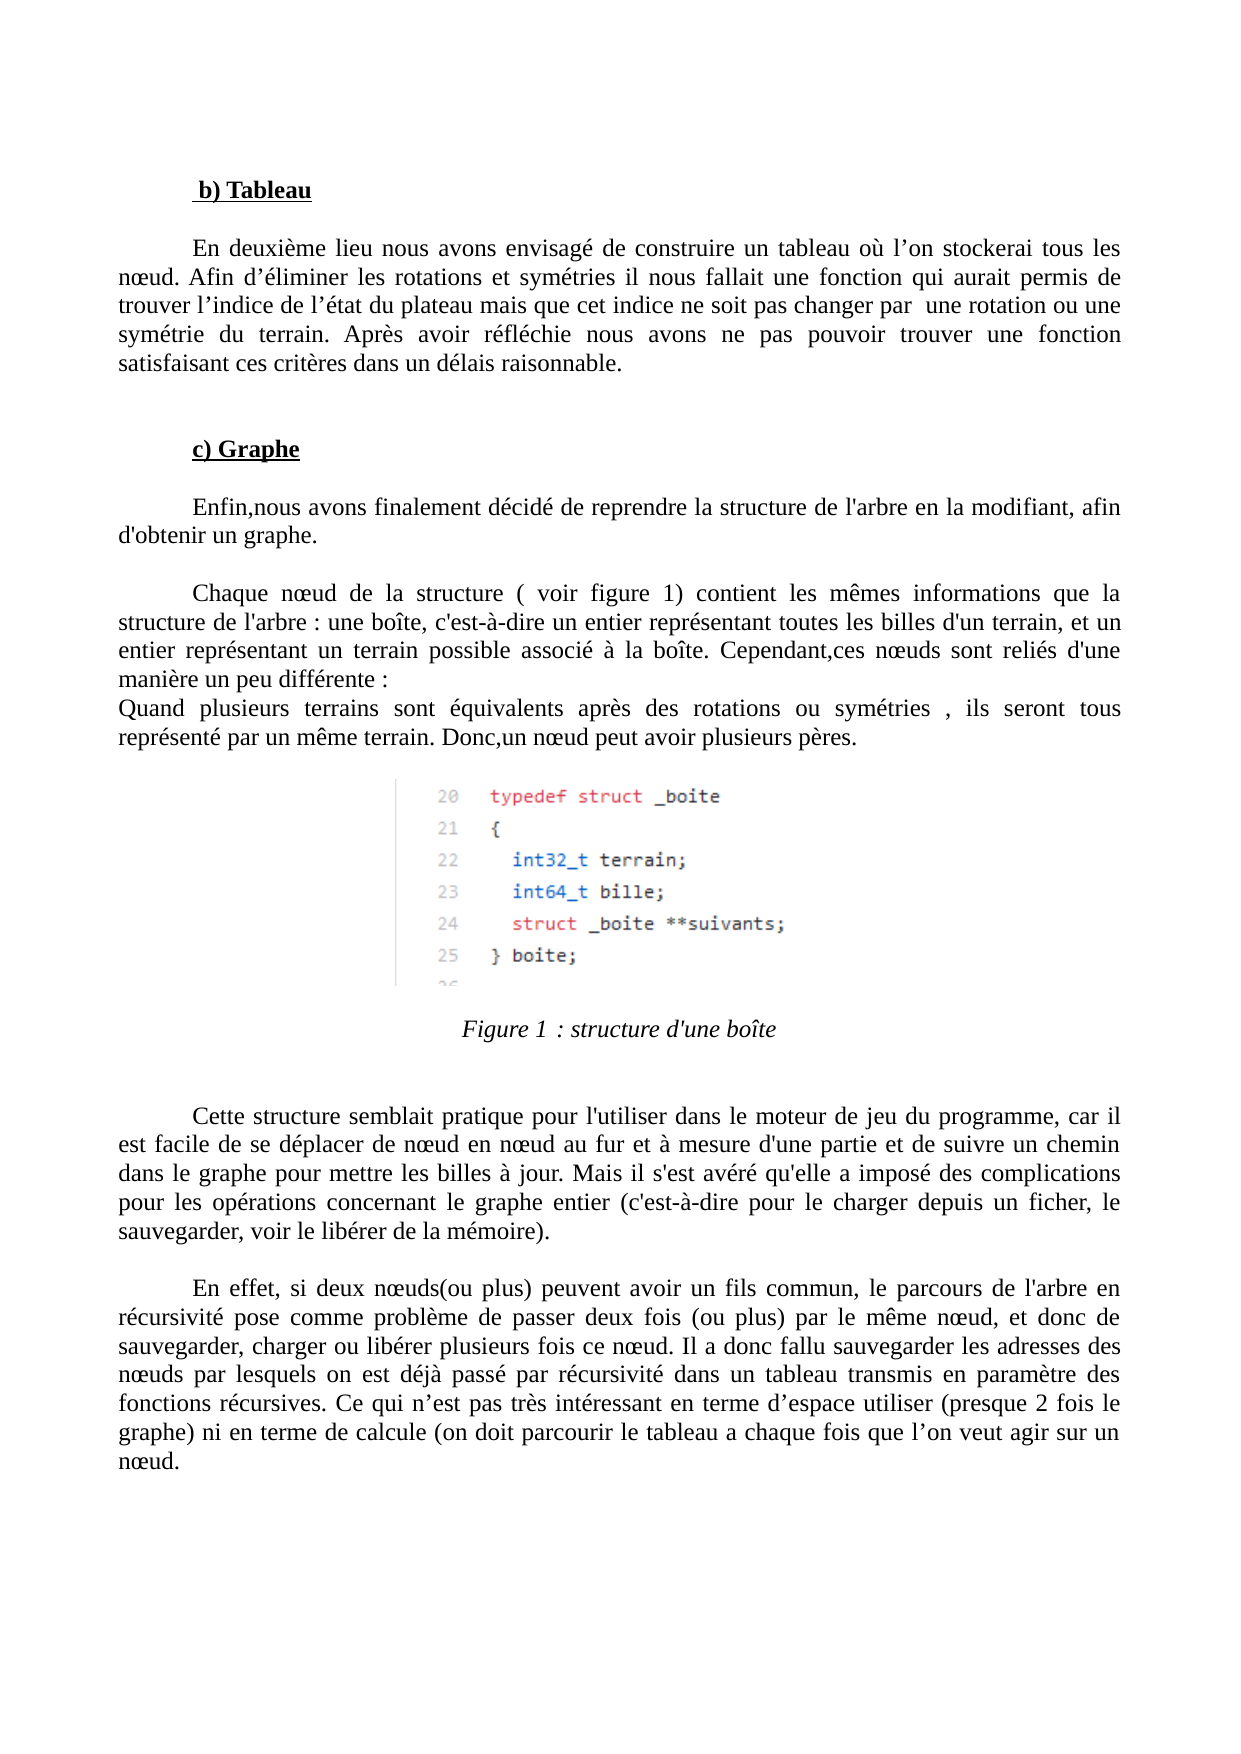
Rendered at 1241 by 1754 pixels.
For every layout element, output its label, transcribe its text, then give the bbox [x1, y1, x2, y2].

text b) Tableau [118, 176, 1122, 204]
text Enfin,nous avons finalement décidé de reprendre la structure de l'arbre en la modifiant, afin d'obtenir un graphe. [118, 492, 1122, 549]
text Figure 1 : structure d'une boîte [118, 1014, 1122, 1043]
text En effet, si deux nœuds(ou plus) peuvent avoir un fils commun, le parcours de l'arbre en récursivité pose comme problème de passer deux fois (ou plus) par le même nœud, et donc de sauvegarder, charger ou libérer plusieurs fois ce nœud. Il a donc fallu sauvegarder les adresses des nœuds par lesquels on est déjà passé par récursivité dans un tableau transmis en paramètre des fonctions récursives. Ce qui n’est pas très intéressant en terme d’espace utiliser (presque 2 fois le graphe) ni en terme de calcule (on doit parcourir le tableau a chaque fois que l’on veut agir sur un nœud. [118, 1273, 1122, 1474]
text Quand plusieurs terrains sont équivalents après des rotations ou symétries , ils seront tous représenté par un même terrain. Donc,un nœud peut avoir plusieurs pères. [118, 693, 1122, 751]
text Chaque nœud de la structure ( voir figure 1) contient les mêmes informations que la structure de l'arbre : une boîte, c'est-à-dire un entier représentant toutes les billes d'un terrain, et un entier représentant un terrain possible associé à la boîte. Cependant,ces nœuds sont reliés d'une manière un peu différente : [118, 578, 1122, 693]
text c) Graphe [118, 434, 1122, 463]
text En deuxième lieu nous avons envisagé de construire un tableau où l’on stockerai tous les nœud. Afin d’éliminer les rotations et symétries il nous fallait une fonction qui aurait permis de trouver l’indice de l’état du plateau mais que cet indice ne soit pas changer par une rotation ou une symétrie du terrain. Après avoir réfléchie nous avons ne pas pouvoir trouver une fonction satisfaisant ces critères dans un délais raisonnable. [118, 233, 1122, 377]
text Cette structure semblait pratique pour l'utiliser dans le moteur de jeu du programme, car il est facile de se déplacer de nœud en nœud au fur et à mesure d'une partie et de suivre un chemin dans le graphe pour mettre les billes à jour. Mais il s'est avéré qu'elle a imposé des complications pour les opérations concernant le graphe entier (c'est-à-dire pour le charger depuis un ficher, le sauvegarder, voir le libérer de la mémoire). [118, 1101, 1122, 1244]
